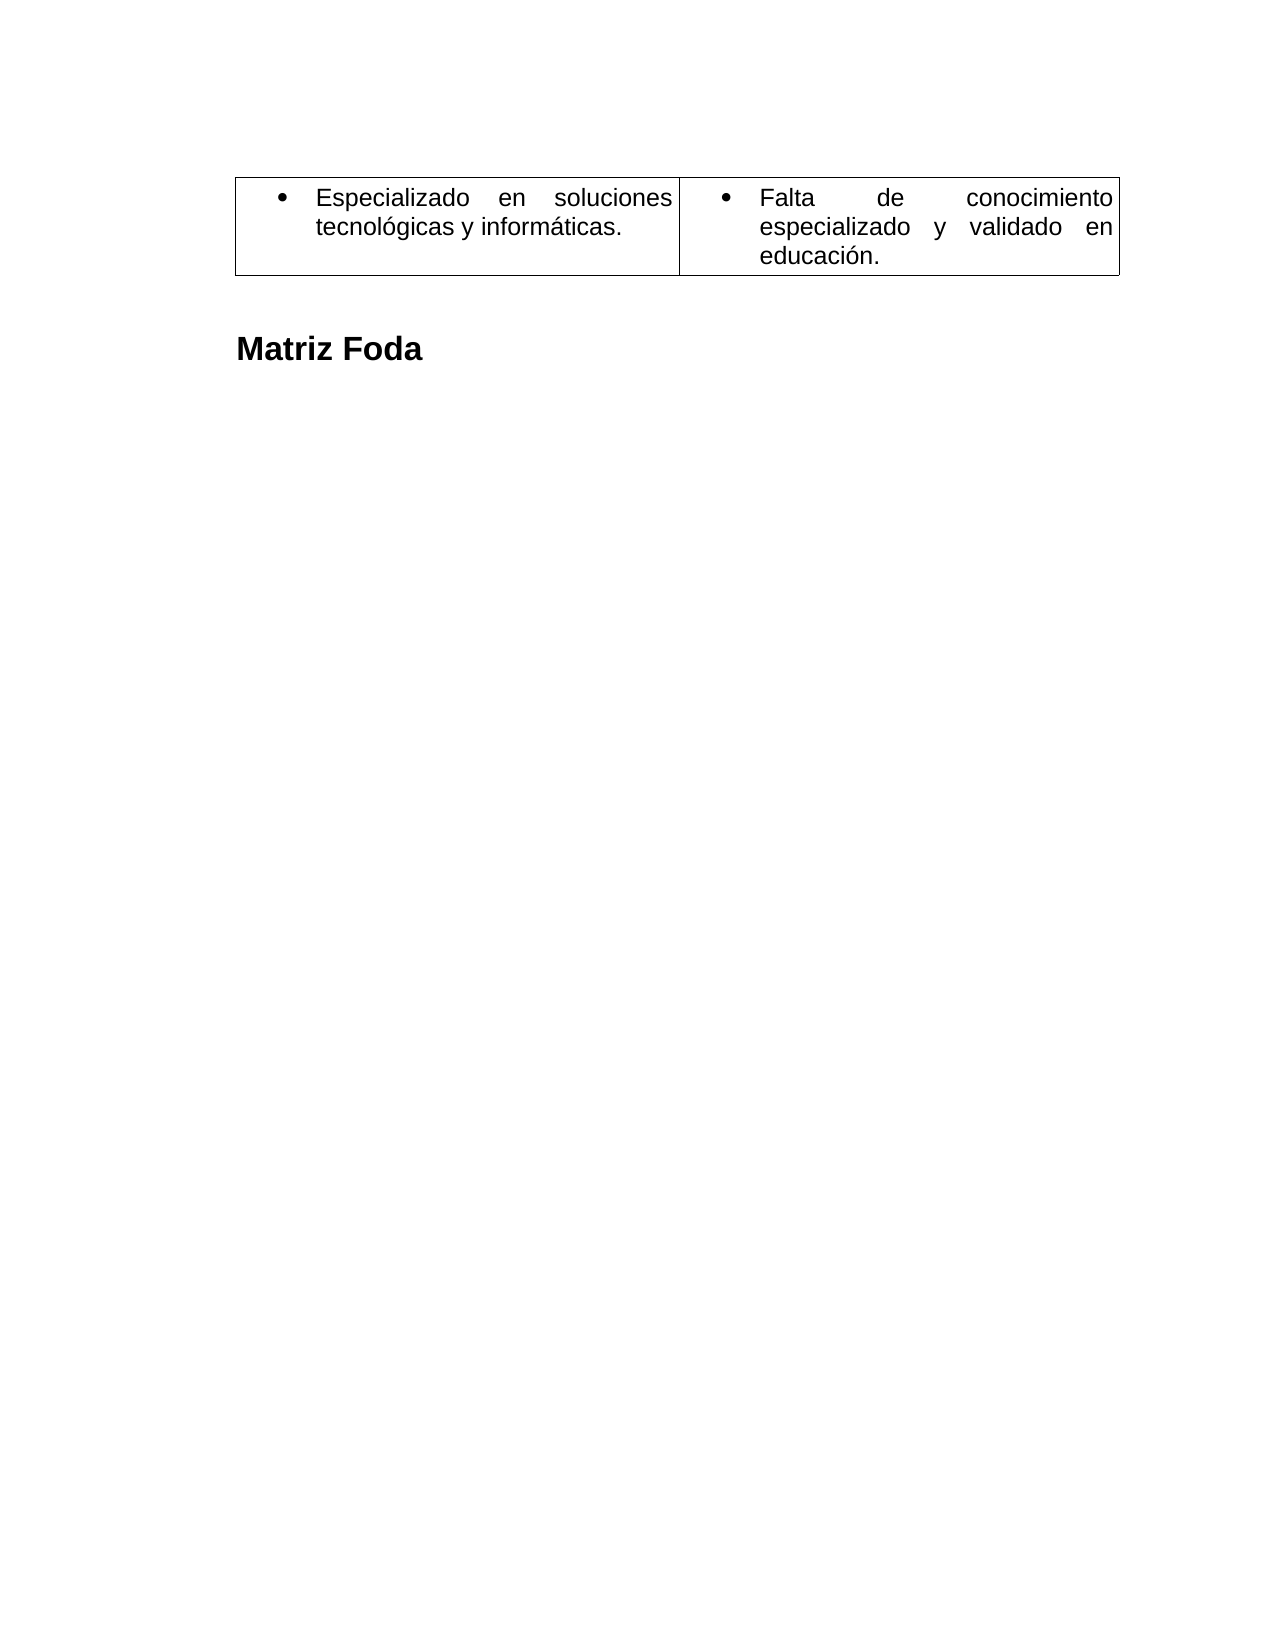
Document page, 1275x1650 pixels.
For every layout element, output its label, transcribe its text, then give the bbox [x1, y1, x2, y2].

table_cell Especializado en soluciones tecnológicas y informáticas. [236, 178, 679, 275]
table_cell Falta de conocimiento especializado y validado en educación. [680, 178, 1119, 275]
subtitle Matriz Foda [236, 329, 1127, 368]
